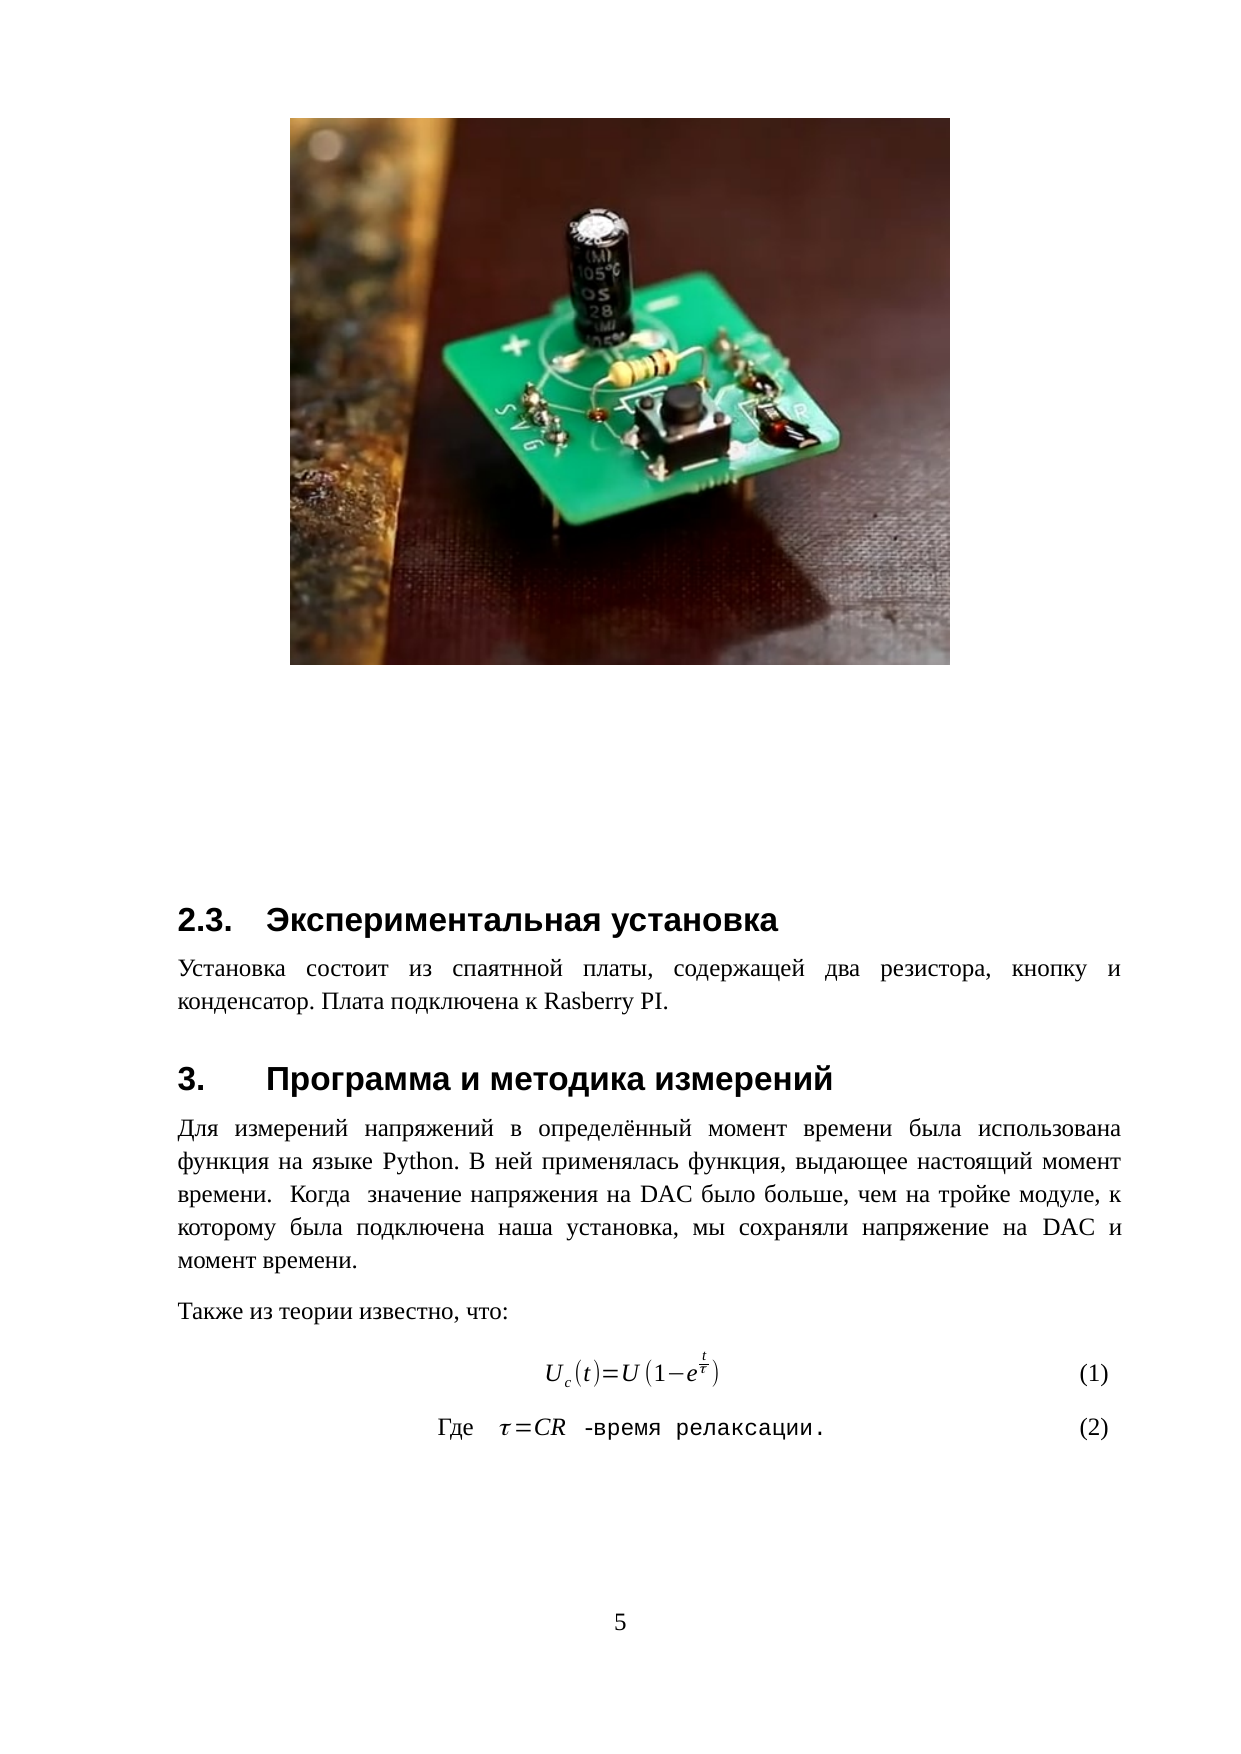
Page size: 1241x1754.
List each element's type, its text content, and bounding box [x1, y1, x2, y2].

text Для измерений напряжений в определённый момент времени была использована функция на языке Python. В ней применялась функция, выдающее настоящий момент времени. Когда значение напряжения на DAC было больше, чем на тройке модуле, к которому была подключена наша установка, мы сохраняли напряжение на DAC и момент времени. [177, 1113, 1122, 1274]
text Где -время релаксации. (2) [177, 1412, 1122, 1443]
text Установка состоит из спаятнной платы, содержащей два резистора, кнопку и конденсатор. Плата подключена к Rasberry PI. [177, 953, 1122, 1015]
text Также из теории известно, что: [177, 1296, 1122, 1325]
subtitle Экспериментальная установка [177, 900, 1093, 938]
subtitle Программа и методика измерений [177, 1059, 1093, 1098]
text (1) [177, 1347, 1122, 1391]
picture [290, 118, 950, 665]
